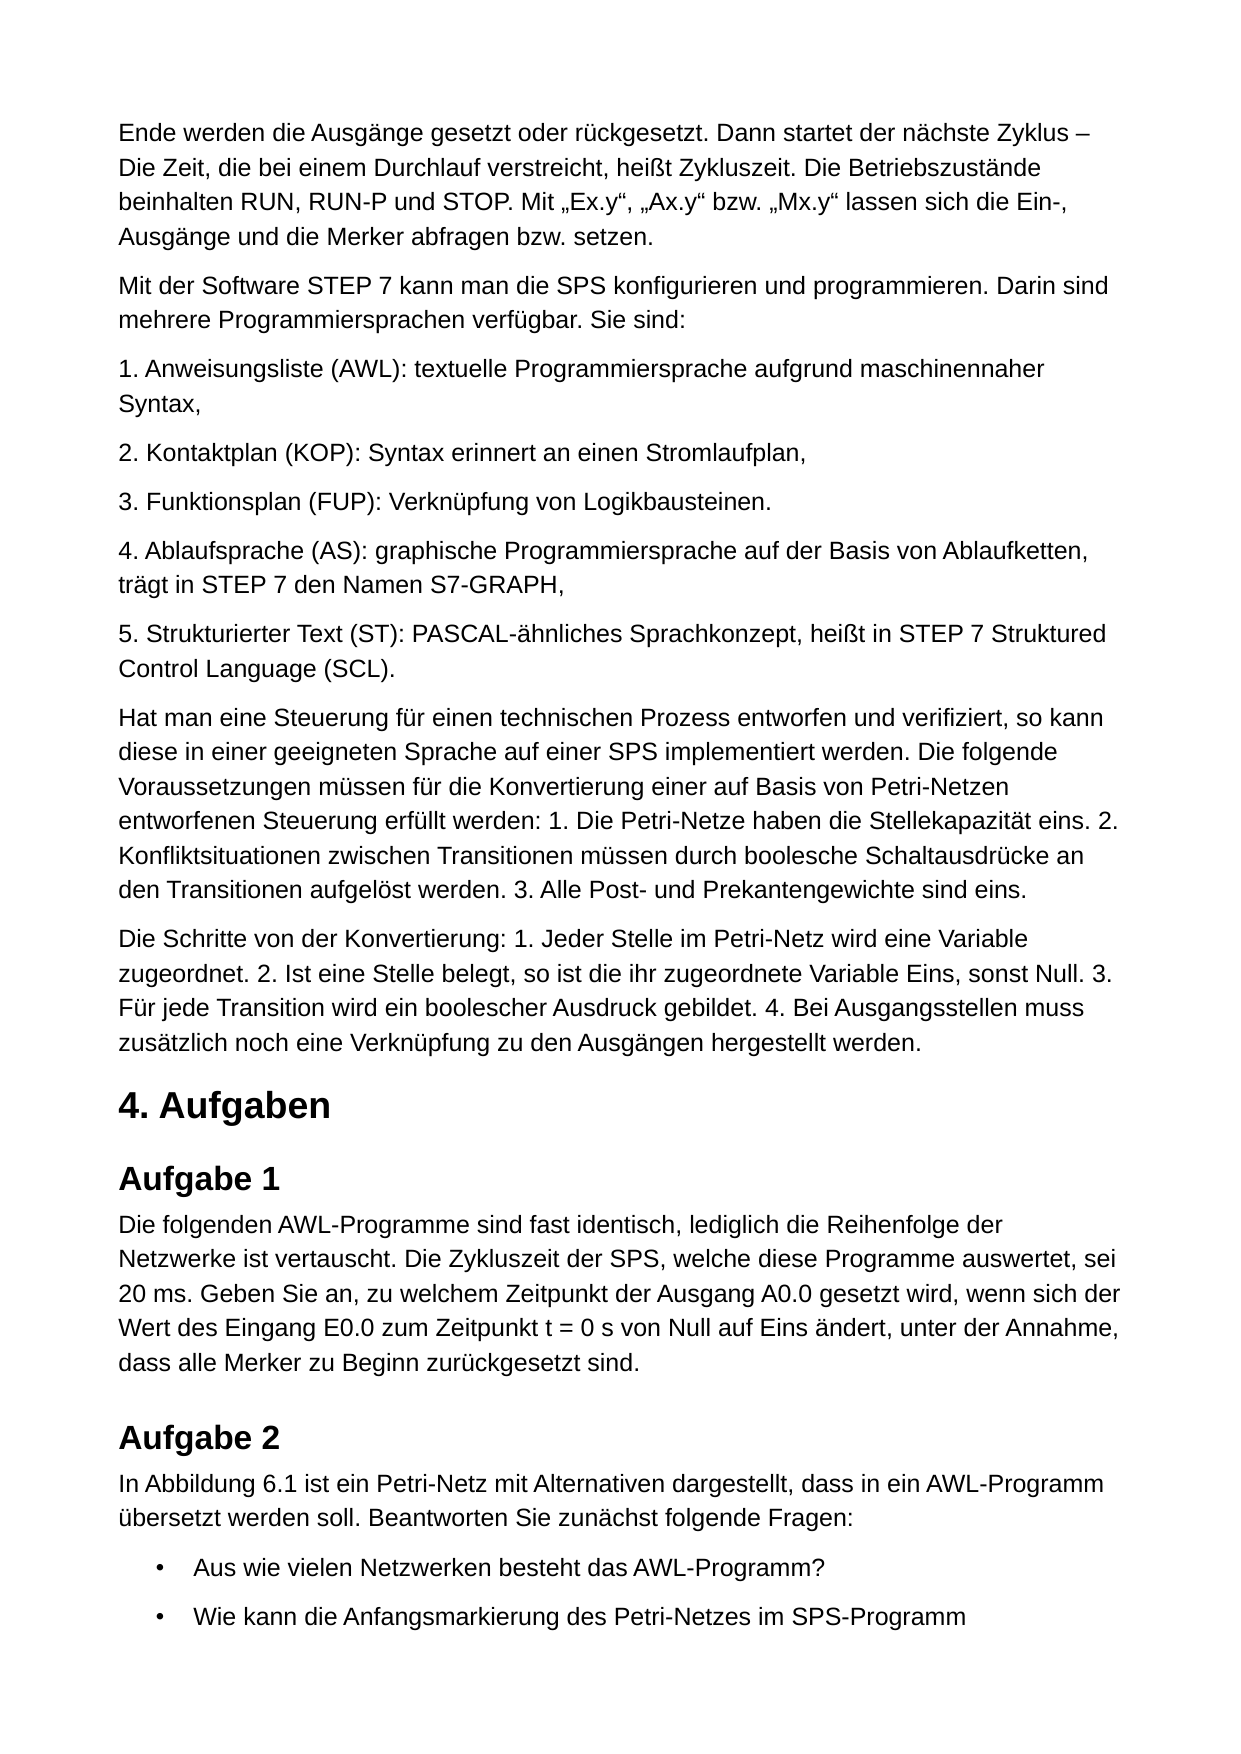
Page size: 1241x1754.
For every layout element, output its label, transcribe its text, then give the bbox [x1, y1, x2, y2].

text 5. Strukturierter Text (ST): PASCAL-ähnliches Sprachkonzept, heißt in STEP 7 Struktured Control Language (SCL). [118, 619, 1122, 683]
text Die folgenden AWL-Programme sind fast identisch, lediglich die Reihenfolge der Netzwerke ist vertauscht. Die Zykluszeit der SPS, welche diese Programme auswertet, sei 20 ms. Geben Sie an, zu welchem Zeitpunkt der Ausgang A0.0 gesetzt wird, wenn sich der Wert des Eingang E0.0 zum Zeitpunkt t = 0 s von Null auf Eins ändert, unter der Annahme, dass alle Merker zu Beginn zurückgesetzt sind. [118, 1210, 1122, 1377]
list Aus wie vielen Netzwerken besteht das AWL-Programm? [156, 1552, 1122, 1581]
subtitle Aufgabe 1 [118, 1159, 1122, 1197]
text 3. Funktionsplan (FUP): Verknüpfung von Logikbausteinen. [118, 487, 1122, 516]
subtitle Aufgabe 2 [118, 1418, 1122, 1456]
text In Abbildung 6.1 ist ein Petri-Netz mit Alternativen dargestellt, dass in ein AWL-Programm übersetzt werden soll. Beantworten Sie zunächst folgende Fragen: [118, 1469, 1122, 1532]
text 2. Kontaktplan (KOP): Syntax erinnert an einen Stromlaufplan, [118, 438, 1122, 466]
text Mit der Software STEP 7 kann man die SPS konfigurieren und programmieren. Darin sind mehrere Programmiersprachen verfügbar. Sie sind: [118, 271, 1122, 334]
text 1. Anweisungsliste (AWL): textuelle Programmiersprache aufgrund maschinennaher Syntax, [118, 354, 1122, 417]
text Die Schritte von der Konvertierung: 1. Jeder Stelle im Petri-Netz wird eine Variable zugeordnet. 2. Ist eine Stelle belegt, so ist die ihr zugeordnete Variable Eins, sonst Null. 3. Für jede Transition wird ein boolescher Ausdruck gebildet. 4. Bei Ausgangsstellen muss zusätzlich noch eine Verknüpfung zu den Ausgängen hergestellt werden. [118, 924, 1122, 1057]
text 4. Ablaufsprache (AS): graphische Programmiersprache auf der Basis von Ablaufketten, trägt in STEP 7 den Namen S7-GRAPH, [118, 536, 1122, 599]
list Wie kann die Anfangsmarkierung des Petri-Netzes im SPS-Programm [156, 1602, 1122, 1631]
text Ende werden die Ausgänge gesetzt oder rückgesetzt. Dann startet der nächste Zyklus – Die Zeit, die bei einem Durchlauf verstreicht, heißt Zykluszeit. Die Betriebszustände beinhalten RUN, RUN-P und STOP. Mit „Ex.y“, „Ax.y“ bzw. „Mx.y“ lassen sich die Ein-, Ausgänge und die Merker abfragen bzw. setzen. [118, 118, 1122, 250]
text Hat man eine Steuerung für einen technischen Prozess entworfen und verifiziert, so kann diese in einer geeigneten Sprache auf einer SPS implementiert werden. Die folgende Voraussetzungen müssen für die Konvertierung einer auf Basis von Petri-Netzen entworfenen Steuerung erfüllt werden: 1. Die Petri-Netze haben die Stellekapazität eins. 2. Konfliktsituationen zwischen Transitionen müssen durch boolesche Schaltausdrücke an den Transitionen aufgelöst werden. 3. Alle Post- und Prekantengewichte sind eins. [118, 703, 1122, 904]
title 4. Aufgaben [118, 1083, 1122, 1126]
